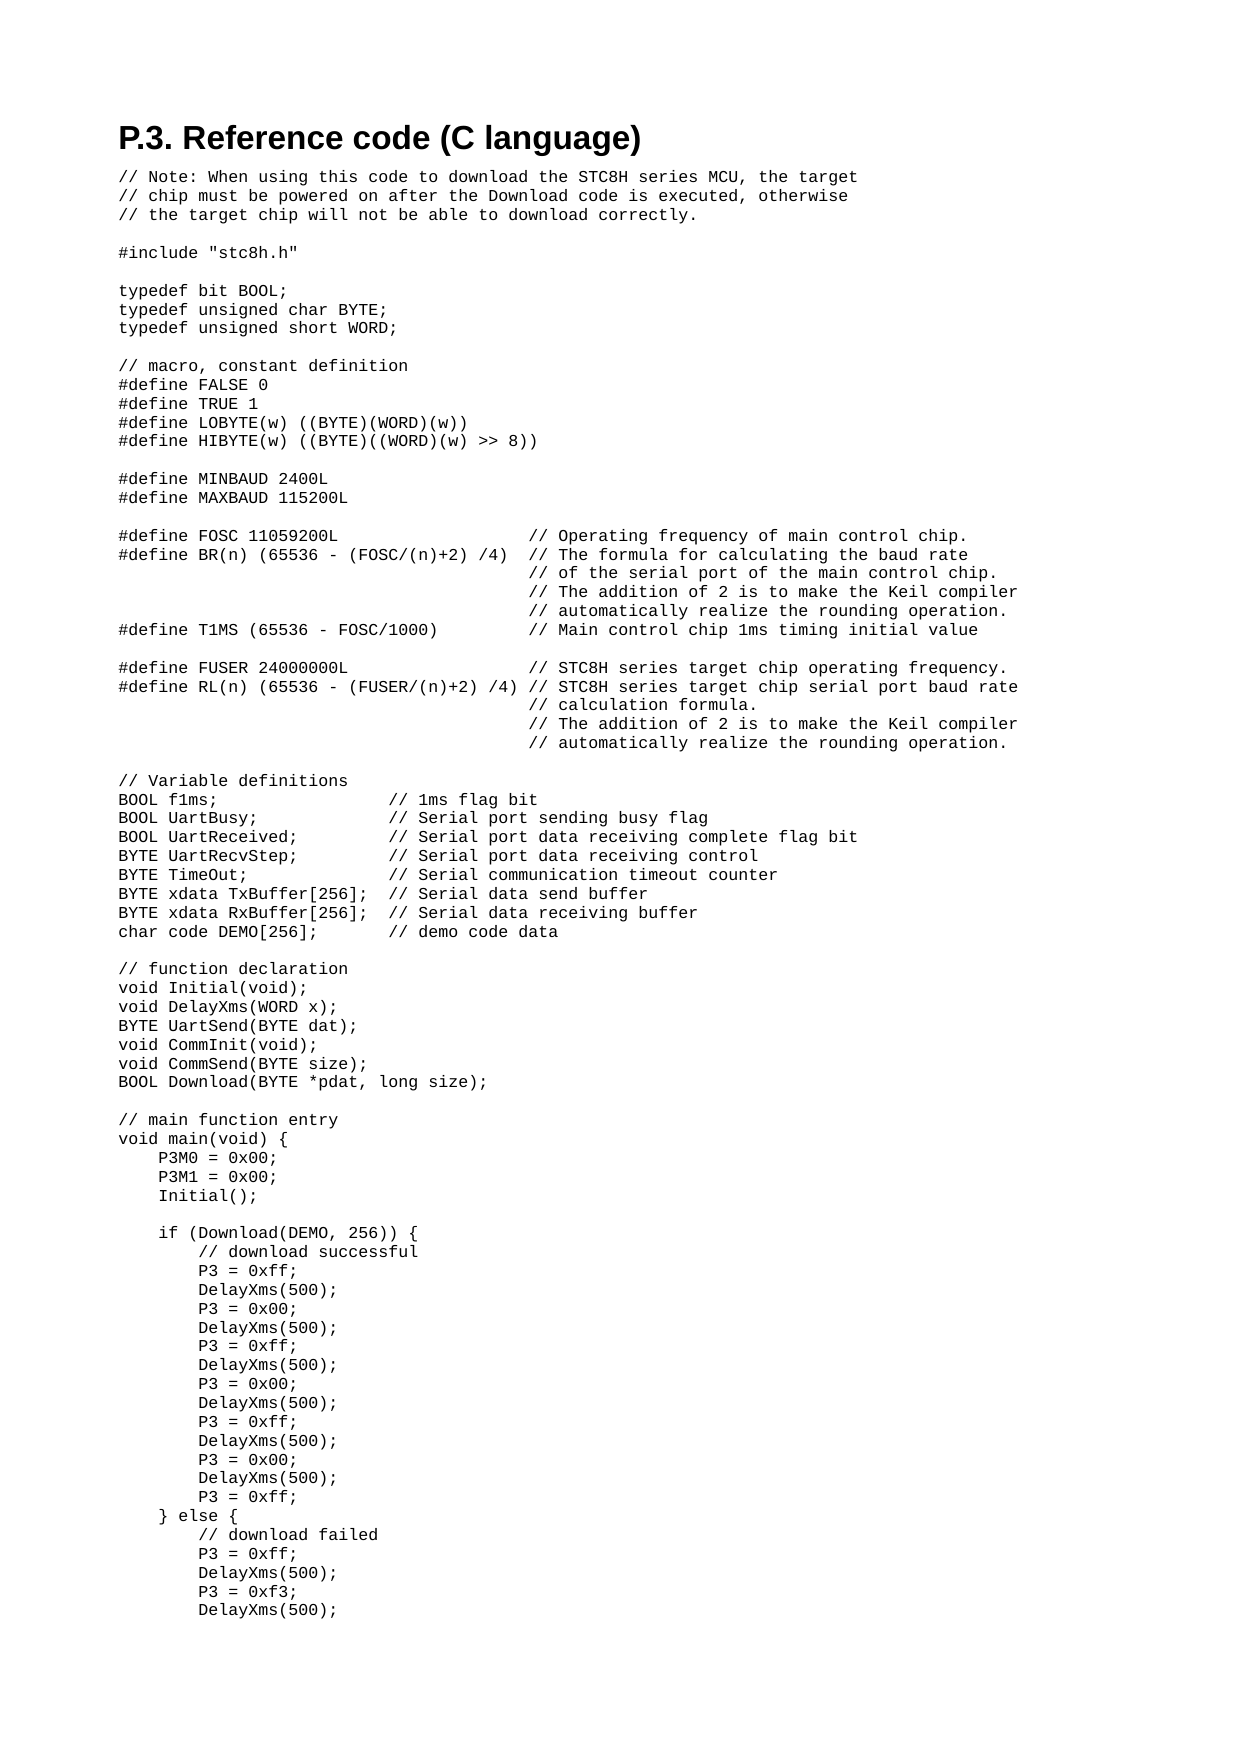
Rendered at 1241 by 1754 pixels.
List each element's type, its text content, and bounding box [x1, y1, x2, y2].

text // main function entry [118, 1112, 1122, 1131]
text BOOL Download(BYTE *pdat, long size); [118, 1074, 1122, 1093]
text BOOL UartReceived; // Serial port data receiving complete flag bit [118, 829, 1122, 848]
text BYTE UartRecvStep; // Serial port data receiving control [118, 848, 1122, 867]
text DelayXms(500); [118, 1564, 1122, 1583]
text Initial(); [118, 1187, 1122, 1206]
text // macro, constant definition [118, 358, 1122, 376]
text // the target chip will not be able to download correctly. [118, 207, 1122, 226]
text #define FOSC 11059200L // Operating frequency of main control chip. [118, 527, 1122, 546]
text #define T1MS (65536 - FOSC/1000) // Main control chip 1ms timing initial value [118, 622, 1122, 640]
text #define MAXBAUD 115200L [118, 489, 1122, 508]
text // automatically realize the rounding operation. [118, 603, 1122, 622]
text char code DEMO[256]; // demo code data [118, 923, 1122, 942]
text P3 = 0xff; [118, 1338, 1122, 1357]
subtitle P.3. Reference code (C language) [118, 118, 1122, 157]
text #define FALSE 0 [118, 376, 1122, 395]
text BOOL f1ms; // 1ms flag bit [118, 791, 1122, 810]
text #define RL(n) (65536 - (FUSER/(n)+2) /4) // STC8H series target chip serial port baud rate [118, 678, 1122, 697]
text DelayXms(500); [118, 1470, 1122, 1489]
text P3M1 = 0x00; [118, 1168, 1122, 1187]
text BYTE UartSend(BYTE dat); [118, 1017, 1122, 1036]
text P3 = 0xff; [118, 1545, 1122, 1564]
text DelayXms(500); [118, 1281, 1122, 1300]
text typedef unsigned short WORD; [118, 320, 1122, 339]
text P3 = 0x00; [118, 1376, 1122, 1394]
text // The addition of 2 is to make the Keil compiler [118, 584, 1122, 603]
text P3 = 0x00; [118, 1451, 1122, 1470]
text P3 = 0xff; [118, 1489, 1122, 1508]
text typedef unsigned char BYTE; [118, 301, 1122, 320]
text // download successful [118, 1244, 1122, 1263]
text DelayXms(500); [118, 1432, 1122, 1451]
text typedef bit BOOL; [118, 282, 1122, 301]
text #define HIBYTE(w) ((BYTE)((WORD)(w) >> 8)) [118, 433, 1122, 452]
text // automatically realize the rounding operation. [118, 735, 1122, 753]
text #define MINBAUD 2400L [118, 471, 1122, 489]
text void Initial(void); [118, 980, 1122, 999]
text DelayXms(500); [118, 1394, 1122, 1413]
text P3 = 0xff; [118, 1413, 1122, 1432]
text P3M0 = 0x00; [118, 1149, 1122, 1168]
text BYTE TimeOut; // Serial communication timeout counter [118, 867, 1122, 886]
text BYTE xdata TxBuffer[256]; // Serial data send buffer [118, 886, 1122, 904]
text #define TRUE 1 [118, 395, 1122, 414]
text void CommInit(void); [118, 1036, 1122, 1055]
text P3 = 0xff; [118, 1263, 1122, 1281]
text P3 = 0x00; [118, 1300, 1122, 1319]
text BYTE xdata RxBuffer[256]; // Serial data receiving buffer [118, 904, 1122, 923]
text #include "stc8h.h" [118, 244, 1122, 263]
text DelayXms(500); [118, 1602, 1122, 1621]
text #define LOBYTE(w) ((BYTE)(WORD)(w)) [118, 414, 1122, 433]
text // The addition of 2 is to make the Keil compiler [118, 716, 1122, 735]
text P3 = 0xf3; [118, 1583, 1122, 1602]
text void main(void) { [118, 1131, 1122, 1149]
text } else { [118, 1508, 1122, 1527]
text if (Download(DEMO, 256)) { [118, 1225, 1122, 1244]
text // function declaration [118, 961, 1122, 980]
text // Note: When using this code to download the STC8H series MCU, the target [118, 169, 1122, 188]
text // of the serial port of the main control chip. [118, 565, 1122, 584]
text void CommSend(BYTE size); [118, 1055, 1122, 1074]
text // download failed [118, 1527, 1122, 1545]
text #define FUSER 24000000L // STC8H series target chip operating frequency. [118, 659, 1122, 678]
text BOOL UartBusy; // Serial port sending busy flag [118, 810, 1122, 829]
text DelayXms(500); [118, 1319, 1122, 1338]
text #define BR(n) (65536 - (FOSC/(n)+2) /4) // The formula for calculating the baud rate [118, 546, 1122, 565]
text DelayXms(500); [118, 1357, 1122, 1376]
text void DelayXms(WORD x); [118, 999, 1122, 1017]
text // Variable definitions [118, 772, 1122, 791]
text // chip must be powered on after the Download code is executed, otherwise [118, 188, 1122, 207]
text // calculation formula. [118, 697, 1122, 716]
